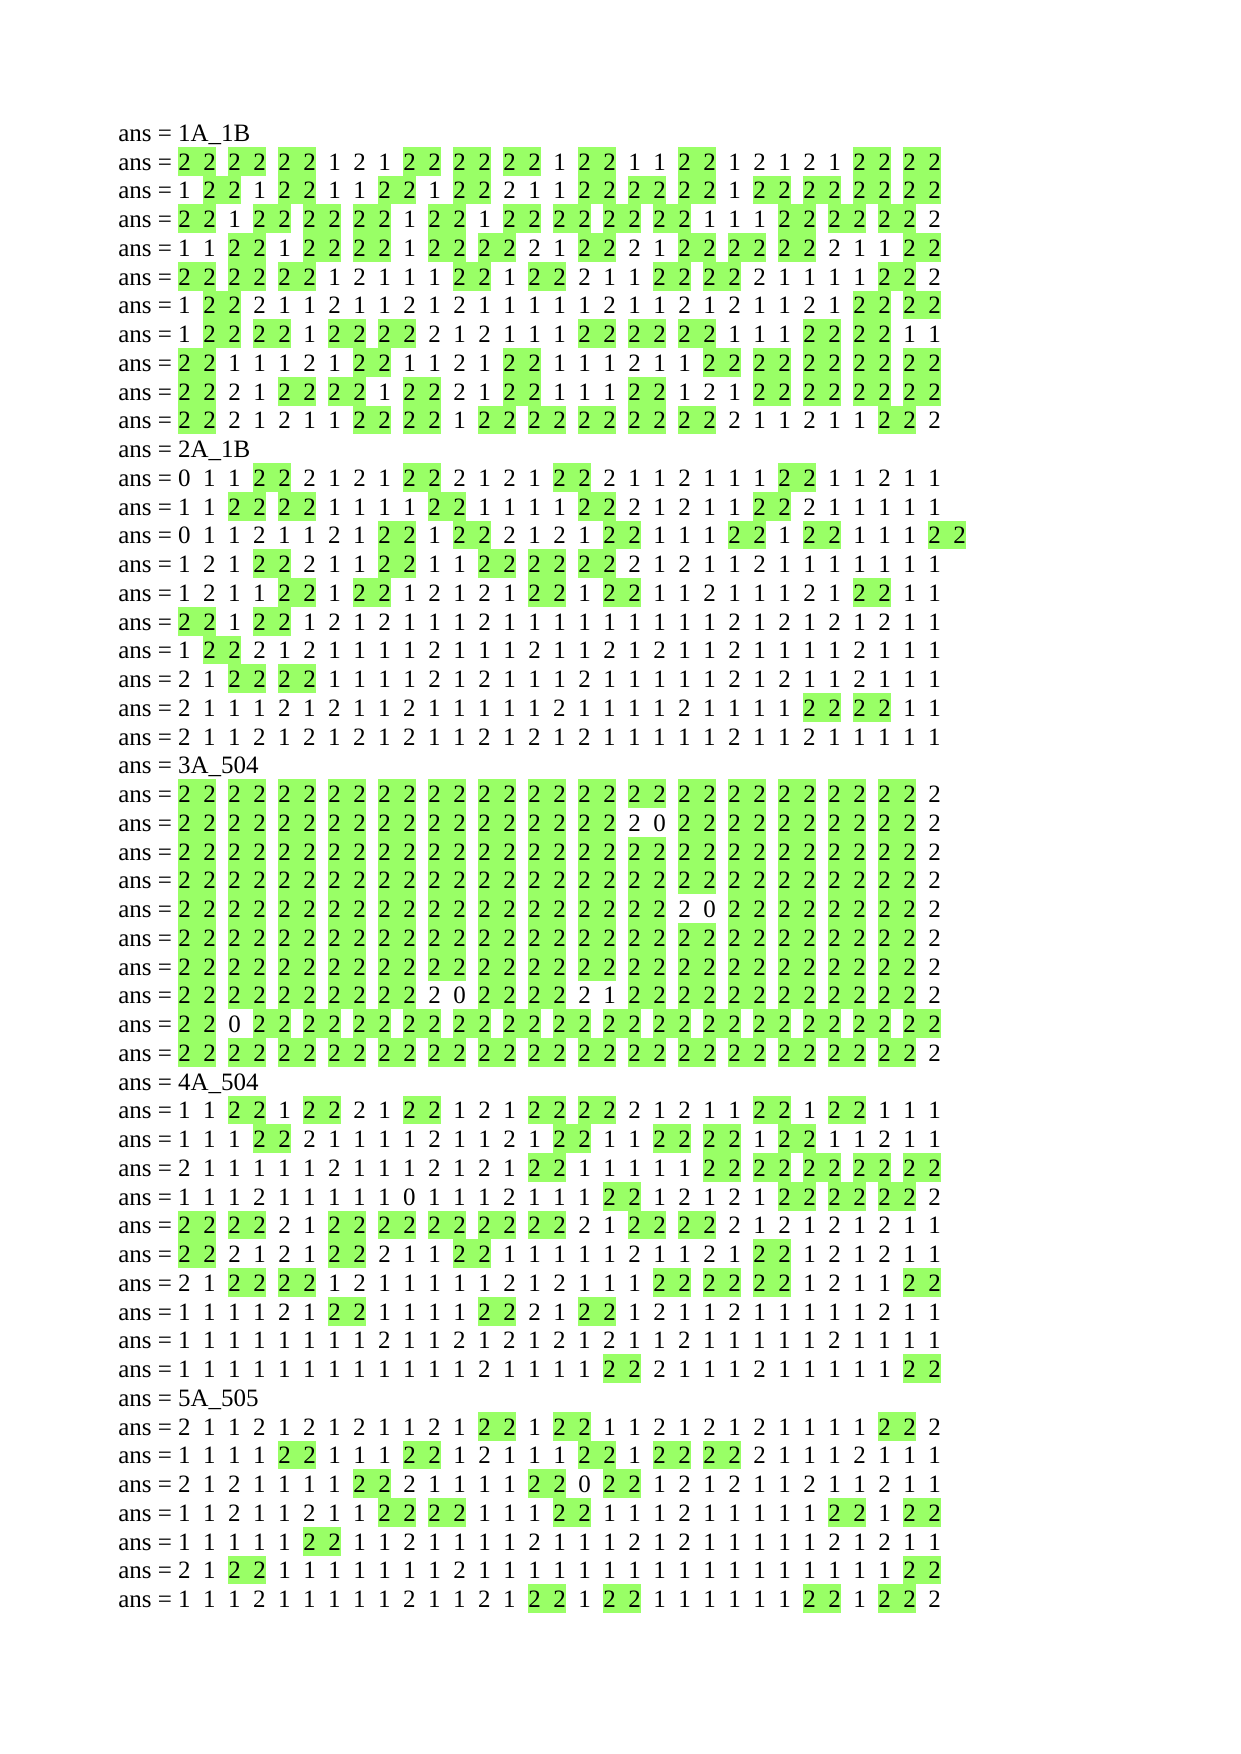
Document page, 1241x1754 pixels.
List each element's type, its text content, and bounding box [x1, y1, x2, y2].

text ans = 2 2 2 2 2 2 2 2 2 2 2 2 2 2 2 2 2 2 2 2 2 2 2 2 2 2 2 2 2 2 2 [118, 923, 1122, 952]
text ans = 2 2 2 2 2 2 2 2 2 2 2 2 2 2 2 2 2 2 2 2 2 2 2 2 2 2 2 2 2 2 2 [118, 952, 1122, 981]
text ans = 2 1 2 1 1 1 1 2 2 2 1 1 1 1 2 2 0 2 2 1 2 1 2 1 1 2 1 1 2 1 1 [118, 1469, 1122, 1498]
text ans = 2 2 2 1 2 1 1 2 2 2 2 1 2 2 2 2 2 2 2 2 2 2 2 1 1 2 1 1 2 2 2 [118, 406, 1122, 434]
text ans = 2 2 2 2 2 2 2 2 2 2 2 2 2 2 2 2 2 2 2 0 2 2 2 2 2 2 2 2 2 2 2 [118, 808, 1122, 837]
text ans = 2 2 1 1 1 2 1 2 2 1 1 2 1 2 2 1 1 1 2 1 1 2 2 2 2 2 2 2 2 2 2 [118, 348, 1122, 377]
text ans = 3A_504 [118, 751, 1122, 779]
text ans = 1 2 2 2 1 2 1 1 1 1 2 1 1 1 2 1 1 2 1 2 1 1 2 1 1 1 1 2 1 1 1 [118, 636, 1122, 664]
text ans = 2 1 1 1 2 1 2 1 1 2 1 1 1 1 1 2 1 1 1 1 2 1 1 1 1 2 2 2 2 1 1 [118, 693, 1122, 722]
text ans = 2 2 2 2 2 2 1 2 1 2 2 2 2 2 2 1 2 2 1 1 2 2 1 2 1 2 1 2 2 2 2 [118, 147, 1122, 176]
text ans = 2 1 1 2 1 2 1 2 1 1 2 1 2 2 1 2 2 1 1 2 1 2 1 2 1 1 1 1 2 2 2 [118, 1412, 1122, 1441]
text ans = 1 1 1 2 2 2 1 1 1 1 2 1 1 2 1 2 2 1 1 2 2 2 2 1 2 2 1 1 2 1 1 [118, 1124, 1122, 1153]
text ans = 2 2 2 2 2 2 2 2 2 2 2 2 2 2 2 2 2 2 2 2 2 0 2 2 2 2 2 2 2 2 2 [118, 894, 1122, 923]
text ans = 1 1 1 2 1 1 1 1 1 0 1 1 1 2 1 1 1 2 2 1 2 1 2 1 2 2 2 2 2 2 2 [118, 1182, 1122, 1211]
text ans = 1 2 2 2 1 1 2 1 1 2 1 2 1 1 1 1 1 2 1 1 2 1 2 1 1 2 1 2 2 2 2 [118, 291, 1122, 319]
text ans = 1 1 1 1 1 2 2 1 1 2 1 1 1 1 2 1 1 1 2 1 2 1 1 1 1 1 2 1 2 1 1 [118, 1527, 1122, 1556]
text ans = 2 1 1 1 1 1 2 1 1 1 2 1 2 1 2 2 1 1 1 1 1 2 2 2 2 2 2 2 2 2 2 [118, 1153, 1122, 1182]
text ans = 2 2 2 2 2 2 2 2 2 2 2 2 2 2 2 2 2 2 2 2 2 2 2 2 2 2 2 2 2 2 2 [118, 837, 1122, 866]
text ans = 1 2 2 2 2 1 2 2 2 2 2 1 2 1 1 1 2 2 2 2 2 2 1 1 1 2 2 2 2 1 1 [118, 319, 1122, 348]
text ans = 1 1 1 1 1 1 1 1 1 1 1 1 2 1 1 1 1 2 2 2 1 1 1 2 1 1 1 1 1 2 2 [118, 1354, 1122, 1383]
text ans = 1 2 1 2 2 2 1 1 2 2 1 1 2 2 2 2 2 2 2 1 2 1 1 2 1 1 1 1 1 1 1 [118, 549, 1122, 578]
text ans = 2 1 2 2 2 2 1 2 1 1 1 1 1 2 1 2 1 1 1 2 2 2 2 2 2 1 2 1 1 2 2 [118, 1268, 1122, 1297]
text ans = 1 2 2 1 2 2 1 1 2 2 1 2 2 2 1 1 2 2 2 2 2 2 1 2 2 2 2 2 2 2 2 [118, 176, 1122, 204]
text ans = 1 1 1 1 2 1 2 2 1 1 1 1 2 2 2 1 2 2 1 2 1 1 2 1 1 1 1 1 2 1 1 [118, 1297, 1122, 1326]
text ans = 2 2 2 2 2 1 2 2 2 2 2 2 2 2 2 2 2 1 2 2 2 2 2 1 2 1 2 1 2 1 1 [118, 1211, 1122, 1239]
text ans = 2 2 1 2 2 1 2 1 2 1 1 1 2 1 1 1 1 1 1 1 1 1 2 1 2 1 2 1 2 1 1 [118, 607, 1122, 636]
text ans = 2 2 0 2 2 2 2 2 2 2 2 2 2 2 2 2 2 2 2 2 2 2 2 2 2 2 2 2 2 2 2 [118, 1009, 1122, 1038]
text ans = 0 1 1 2 2 2 1 2 1 2 2 2 1 2 1 2 2 2 1 1 2 1 1 1 2 2 1 1 2 1 1 [118, 463, 1122, 492]
text ans = 1 1 1 2 1 1 1 1 1 2 1 1 2 1 2 2 1 2 2 1 1 1 1 1 1 2 2 1 2 2 2 [118, 1584, 1122, 1613]
text ans = 1 1 2 1 1 2 1 1 2 2 2 2 1 1 1 2 2 1 1 1 2 1 1 1 1 1 2 2 1 2 2 [118, 1498, 1122, 1527]
text ans = 2 1 2 2 1 1 1 1 1 1 1 2 1 1 1 1 1 1 1 1 1 1 1 1 1 1 1 1 1 2 2 [118, 1556, 1122, 1584]
text ans = 1 1 1 1 2 2 1 1 1 2 2 1 2 1 1 1 2 2 1 2 2 2 2 2 1 1 1 2 1 1 1 [118, 1441, 1122, 1469]
text ans = 2 2 2 2 2 2 1 2 1 1 1 2 2 1 2 2 2 1 1 2 2 2 2 2 1 1 1 1 2 2 2 [118, 262, 1122, 291]
text ans = 2 2 2 2 2 2 2 2 2 2 2 2 2 2 2 2 2 2 2 2 2 2 2 2 2 2 2 2 2 2 2 [118, 779, 1122, 808]
text ans = 2 1 2 2 2 2 1 1 1 1 2 1 2 1 1 1 2 1 1 1 1 1 2 1 2 1 1 2 1 1 1 [118, 664, 1122, 693]
text ans = 1 1 1 1 1 1 1 1 2 1 1 2 1 2 1 2 1 2 1 1 2 1 1 1 1 1 2 1 1 1 1 [118, 1326, 1122, 1354]
text ans = 2 2 2 1 2 1 2 2 2 1 1 2 2 1 1 1 1 1 2 1 1 2 1 2 2 1 2 1 2 1 1 [118, 1239, 1122, 1268]
text ans = 1 2 1 1 2 2 1 2 2 1 2 1 2 1 2 2 1 2 2 1 1 2 1 1 1 2 1 2 2 1 1 [118, 578, 1122, 607]
text ans = 2 2 1 2 2 2 2 2 2 1 2 2 1 2 2 2 2 2 2 2 2 1 1 1 2 2 2 2 2 2 2 [118, 204, 1122, 233]
text ans = 2 2 2 1 2 2 2 2 1 2 2 2 1 2 2 1 1 1 2 2 1 2 1 2 2 2 2 2 2 2 2 [118, 377, 1122, 406]
text ans = 4A_504 [118, 1067, 1122, 1096]
text ans = 2 1 1 2 1 2 1 2 1 2 1 1 2 1 2 1 2 1 1 1 1 1 2 1 1 2 1 1 1 1 1 [118, 722, 1122, 751]
text ans = 2 2 2 2 2 2 2 2 2 2 2 2 2 2 2 2 2 2 2 2 2 2 2 2 2 2 2 2 2 2 2 [118, 1038, 1122, 1067]
text ans = 1 1 2 2 2 2 1 1 1 1 2 2 1 1 1 1 2 2 2 1 2 1 1 2 2 2 1 1 1 1 1 [118, 492, 1122, 521]
text ans = 2A_1B [118, 434, 1122, 463]
text ans = 5A_505 [118, 1383, 1122, 1412]
text ans = 2 2 2 2 2 2 2 2 2 2 2 0 2 2 2 2 2 1 2 2 2 2 2 2 2 2 2 2 2 2 2 [118, 981, 1122, 1009]
text ans = 1 1 2 2 1 2 2 2 2 1 2 2 2 2 2 1 2 2 2 1 2 2 2 2 2 2 2 1 1 2 2 [118, 233, 1122, 262]
text ans = 1A_1B [118, 118, 1122, 147]
text ans = 1 1 2 2 1 2 2 2 1 2 2 1 2 1 2 2 2 2 2 1 2 1 1 2 2 1 2 2 1 1 1 [118, 1096, 1122, 1124]
text ans = 2 2 2 2 2 2 2 2 2 2 2 2 2 2 2 2 2 2 2 2 2 2 2 2 2 2 2 2 2 2 2 [118, 866, 1122, 894]
text ans = 0 1 1 2 1 1 2 1 2 2 1 2 2 2 1 2 1 2 2 1 1 1 2 2 1 2 2 1 1 1 2 2 [118, 521, 1122, 549]
